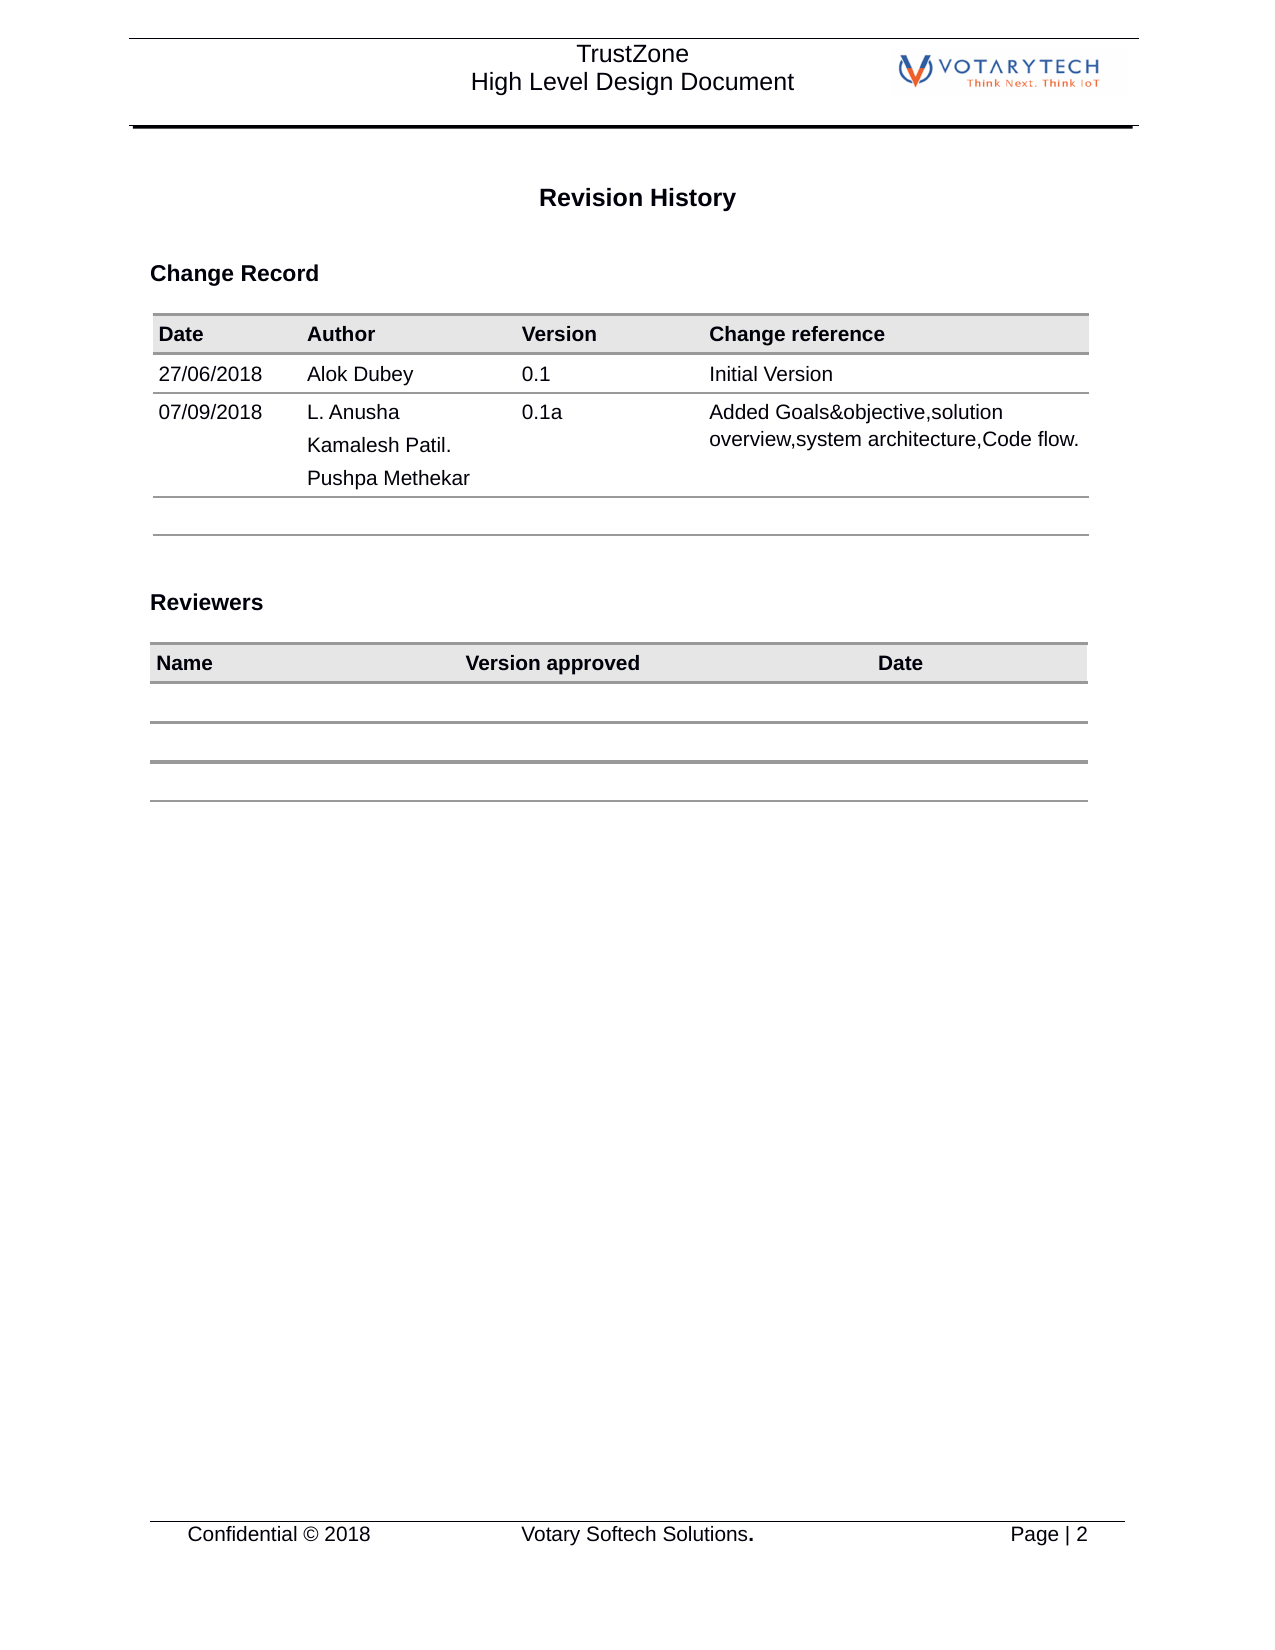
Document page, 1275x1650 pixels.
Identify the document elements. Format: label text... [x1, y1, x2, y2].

table_cell 0.1a [516, 394, 703, 496]
table_header Author [301, 316, 516, 352]
table_cell [546, 724, 1087, 760]
table_header Name [150, 645, 459, 681]
table_cell Initial Version [703, 355, 1089, 392]
table_cell [459, 684, 546, 721]
table_cell [459, 764, 546, 800]
table_cell Added Goals&objective,solution overview,system architecture,Code flow. [703, 394, 1089, 496]
picture [892, 48, 1129, 96]
table_header Version approved [459, 645, 872, 681]
table_cell [459, 724, 546, 760]
table_cell [546, 684, 1087, 721]
table_cell L. Anusha Kamalesh Patil. Pushpa Methekar [301, 394, 516, 496]
table_cell [301, 498, 516, 534]
table_header Date [153, 316, 301, 352]
table_cell Alok Dubey [301, 355, 516, 392]
table_cell [546, 764, 1087, 800]
text Reviewers [150, 589, 1125, 615]
table_cell [150, 764, 459, 800]
table_cell [153, 498, 301, 534]
table_cell [150, 724, 459, 760]
table_cell 07/09/2018 [153, 394, 301, 496]
table_cell 27/06/2018 [153, 355, 301, 392]
table_cell [150, 684, 459, 721]
text Revision History [150, 183, 1125, 212]
text Change Record [150, 260, 1125, 286]
table_header Date [872, 645, 1087, 681]
table_header Version [516, 316, 703, 352]
table_cell [516, 498, 703, 534]
table_cell [703, 498, 1089, 534]
table_cell 0.1 [516, 355, 703, 392]
table_header Change reference [703, 316, 1089, 352]
